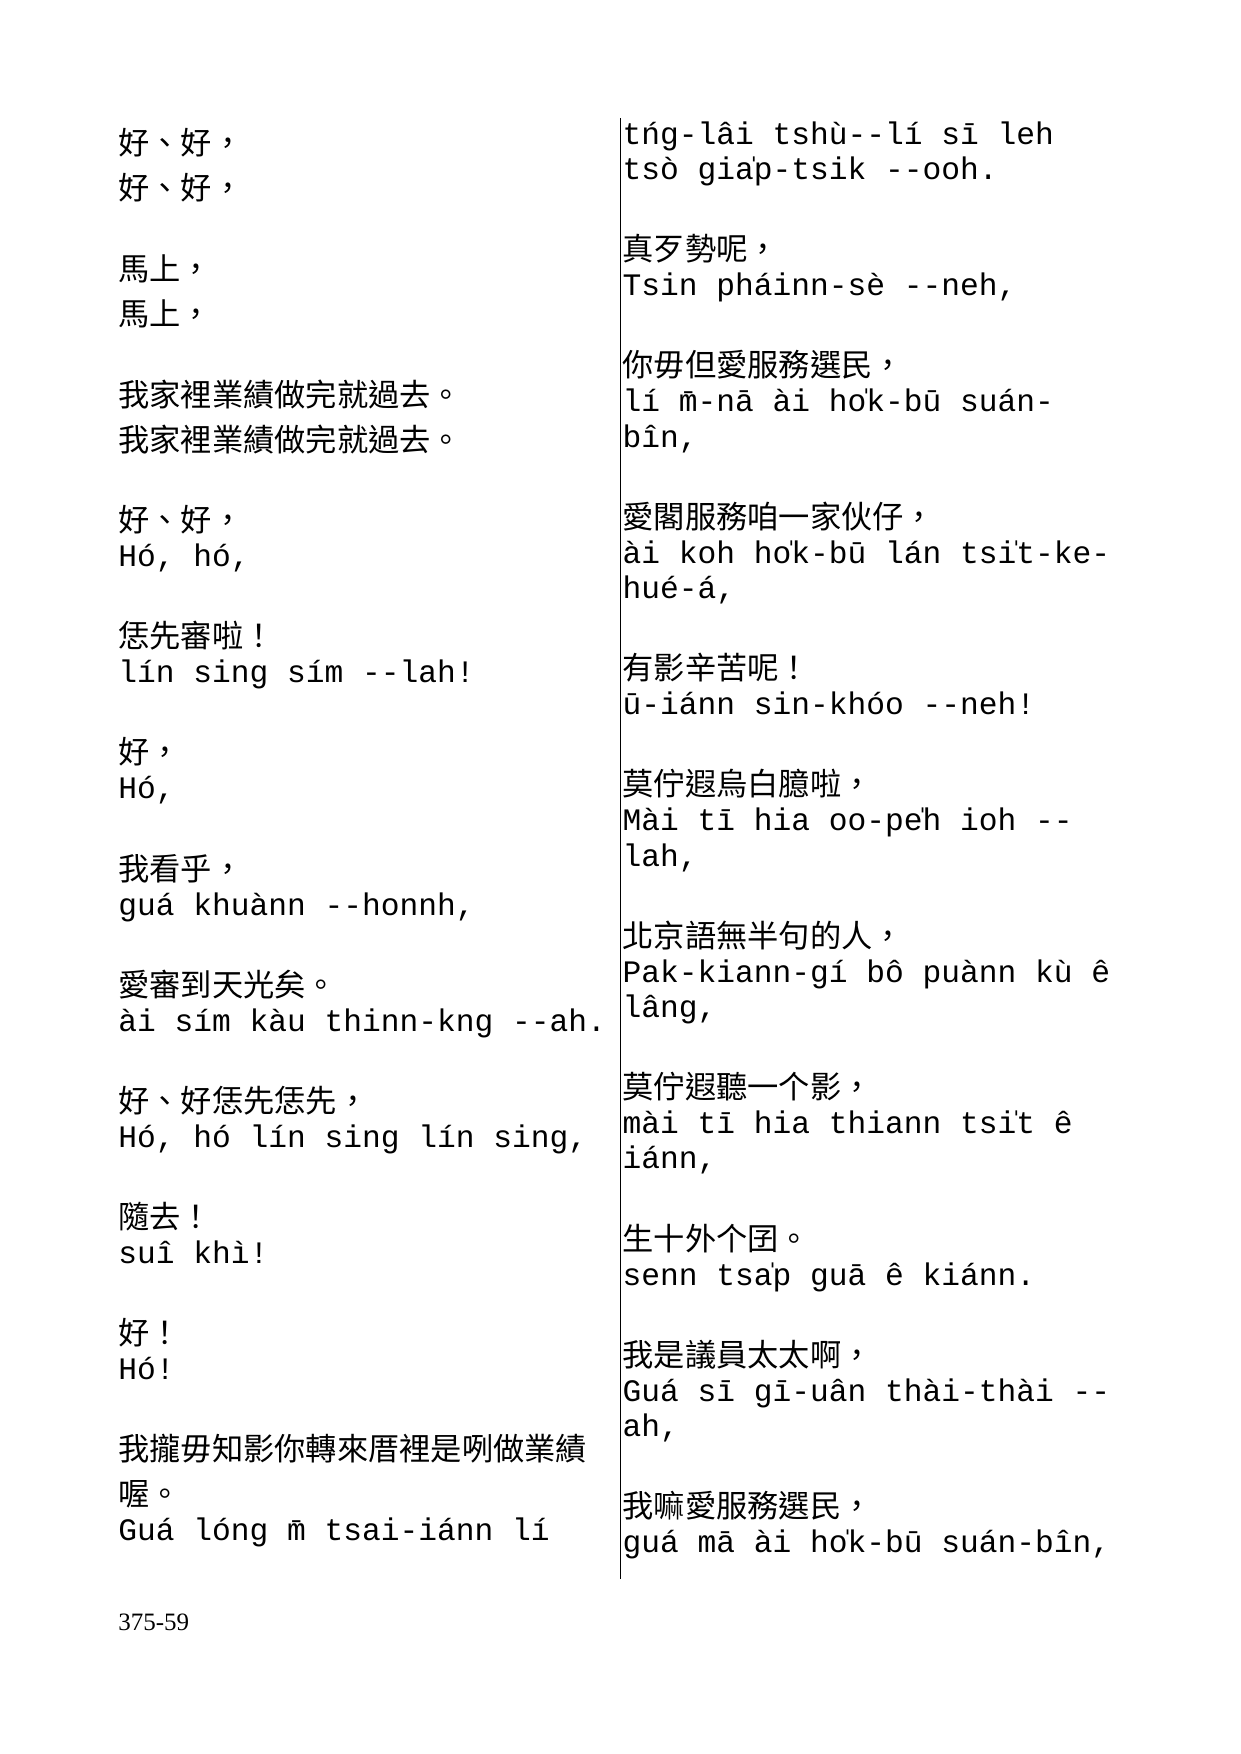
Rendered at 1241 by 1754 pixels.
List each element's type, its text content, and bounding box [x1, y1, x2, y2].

text 好、好恁先恁先， [118, 1076, 618, 1121]
text 生十外个囝。 [622, 1214, 1122, 1259]
text Guá sī gī-uân thài-thài --ah, [622, 1375, 1122, 1446]
text 馬上， [118, 244, 618, 289]
text 我嘛愛服務選民， [622, 1481, 1122, 1526]
text Tsin pháinn-sè --neh, [622, 269, 1122, 305]
text 恁先審啦！ [118, 612, 618, 657]
text guá khuànn --honnh, [118, 889, 618, 924]
text 好、好， [118, 118, 618, 163]
text guá mā ài ho̍k-bū suán-bîn, [622, 1526, 1122, 1562]
text 你毋但愛服務選民， [622, 340, 1122, 386]
text 我家裡業績做完就過去。 [118, 370, 618, 415]
text Hó, [118, 773, 618, 808]
text 我是議員太太啊， [622, 1330, 1122, 1375]
text 莫佇遐聽一个影， [622, 1062, 1122, 1107]
text mài tī hia thiann tsi̍t ê iánn, [622, 1107, 1122, 1178]
text 北京語無半句的人， [622, 911, 1122, 956]
text 馬上， [118, 289, 618, 334]
text 好， [118, 728, 618, 773]
text 我攏毋知影你轉來厝裡是咧做業績喔。 [118, 1424, 618, 1514]
text ài koh ho̍k-bū lán tsi̍t-ke-hué-á, [622, 537, 1122, 608]
text Hó! [118, 1353, 618, 1388]
text lín sing sím --lah! [118, 657, 618, 692]
text lí m̄-nā ài ho̍k-bū suán-bîn, [622, 386, 1122, 456]
text 真歹勢呢， [622, 224, 1122, 269]
text 隨去！ [118, 1192, 618, 1237]
text 莫佇遐烏白臆啦， [622, 759, 1122, 804]
text Pak-kiann-gí bô puànn kù ê lâng, [622, 956, 1122, 1027]
text 愛閣服務咱一家伙仔， [622, 492, 1122, 537]
text 我看乎， [118, 844, 618, 889]
text tńg-lâi tshù--lí sī leh tsò gia̍p-tsik --ooh. [622, 118, 1122, 189]
text 好！ [118, 1308, 618, 1353]
text Hó, hó, [118, 541, 618, 576]
text 好、好， [118, 496, 618, 541]
text Hó, hó lín sing lín sing, [118, 1121, 618, 1156]
text 有影辛苦呢！ [622, 643, 1122, 688]
text 我家裡業績做完就過去。 [118, 415, 618, 460]
text ài sím kàu thinn-kng --ah. [118, 1005, 618, 1040]
text suî khì! [118, 1237, 618, 1272]
text Guá lóng m̄ tsai-iánn lí [118, 1514, 618, 1550]
text senn tsa̍p guā ê kiánn. [622, 1259, 1122, 1294]
text 好、好， [118, 163, 618, 208]
text Mài tī hia oo-pe̍h ioh --lah, [622, 804, 1122, 875]
text 愛審到天光矣。 [118, 960, 618, 1005]
text ū-iánn sin-khóo --neh! [622, 688, 1122, 724]
